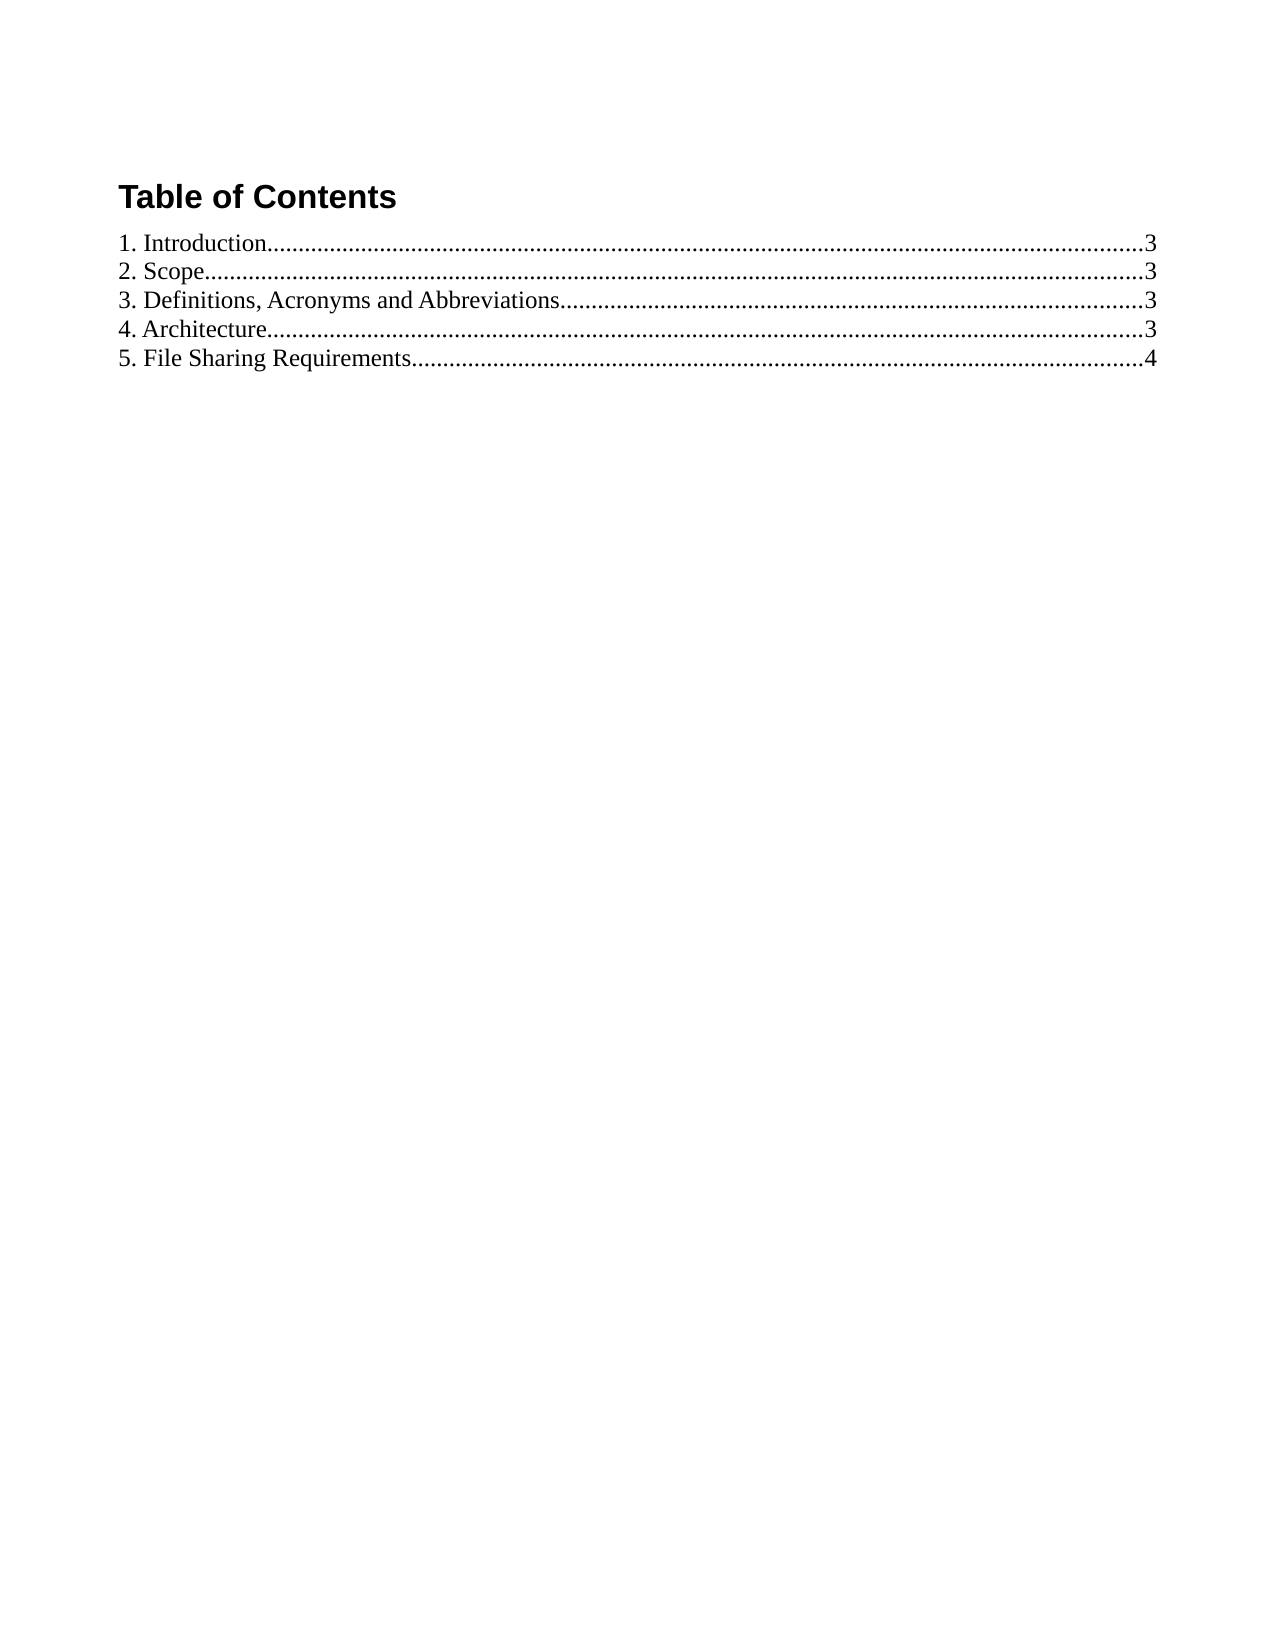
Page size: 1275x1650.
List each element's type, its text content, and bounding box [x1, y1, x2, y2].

text 4. Architecture 3 [118, 314, 1157, 343]
subtitle Table of Contents [118, 177, 1157, 215]
text 5. File Sharing Requirements 4 [118, 343, 1157, 371]
text 3. Definitions, Acronyms and Abbreviations 3 [118, 285, 1157, 314]
text 2. Scope 3 [118, 256, 1157, 285]
text 1. Introduction 3 [118, 228, 1157, 256]
